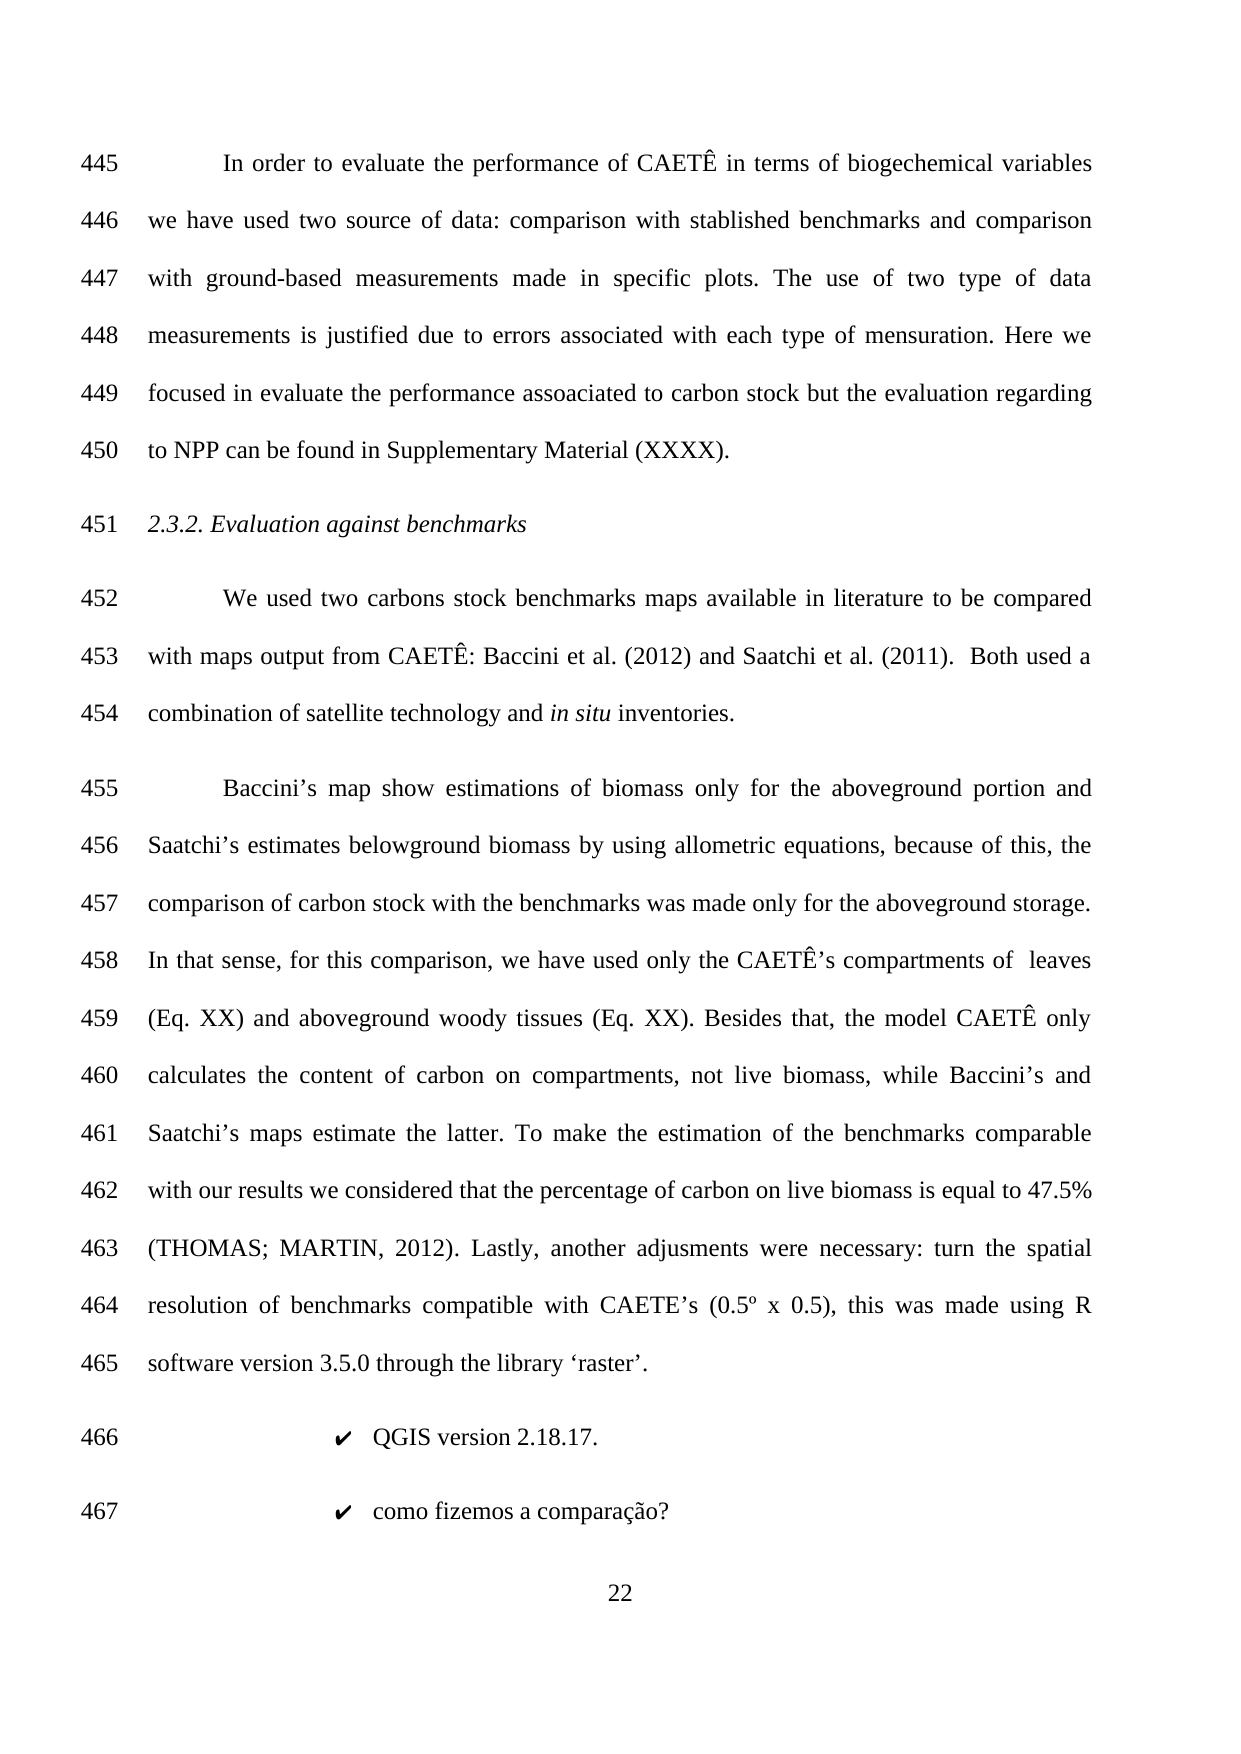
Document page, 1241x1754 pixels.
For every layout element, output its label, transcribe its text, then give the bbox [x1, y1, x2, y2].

text In order to evaluate the performance of CAETÊ in terms of biogechemical variables we have used two source of data: comparison with stablished benchmarks and comparison with ground-based measurements made in specific plots. The use of two type of data measurements is justified due to errors associated with each type of mensuration. Here we focused in evaluate the performance assoaciated to carbon stock but the evaluation regarding to NPP can be found in Supplementary Material (XXXX). [148, 148, 1093, 464]
text Baccini’s map show estimations of biomass only for the aboveground portion and Saatchi’s estimates belowground biomass by using allometric equations, because of this, the comparison of carbon stock with the benchmarks was made only for the aboveground storage. In that sense, for this comparison, we have used only the CAETÊ’s compartments of leaves (Eq. XX) and aboveground woody tissues (Eq. XX). Besides that, the model CAETÊ only calculates the content of carbon on compartments, not live biomass, while Baccini’s and Saatchi’s maps estimate the latter. To make the estimation of the benchmarks comparable with our results we considered that the percentage of carbon on live biomass is equal to 47.5% (THOMAS; MARTIN, 2012)⁠. Lastly, another adjusments were necessary: turn the spatial resolution of benchmarks compatible with CAETE’s (0.5º x 0.5), this was made using R software version 3.5.0 through the library ‘raster’. [148, 773, 1093, 1376]
text 2.3.2. Evaluation against benchmarks [148, 509, 1093, 538]
text We used two carbons stock benchmarks maps available in literature to be compared with maps output from CAETÊ: Baccini et al. (2012) and Saatchi et al. (2011). Both used a combination of satellite technology and in situ inventories. [148, 583, 1093, 727]
list QGIS version 2.18.17. [335, 1422, 1093, 1451]
list como fizemos a comparação? [335, 1496, 1093, 1525]
